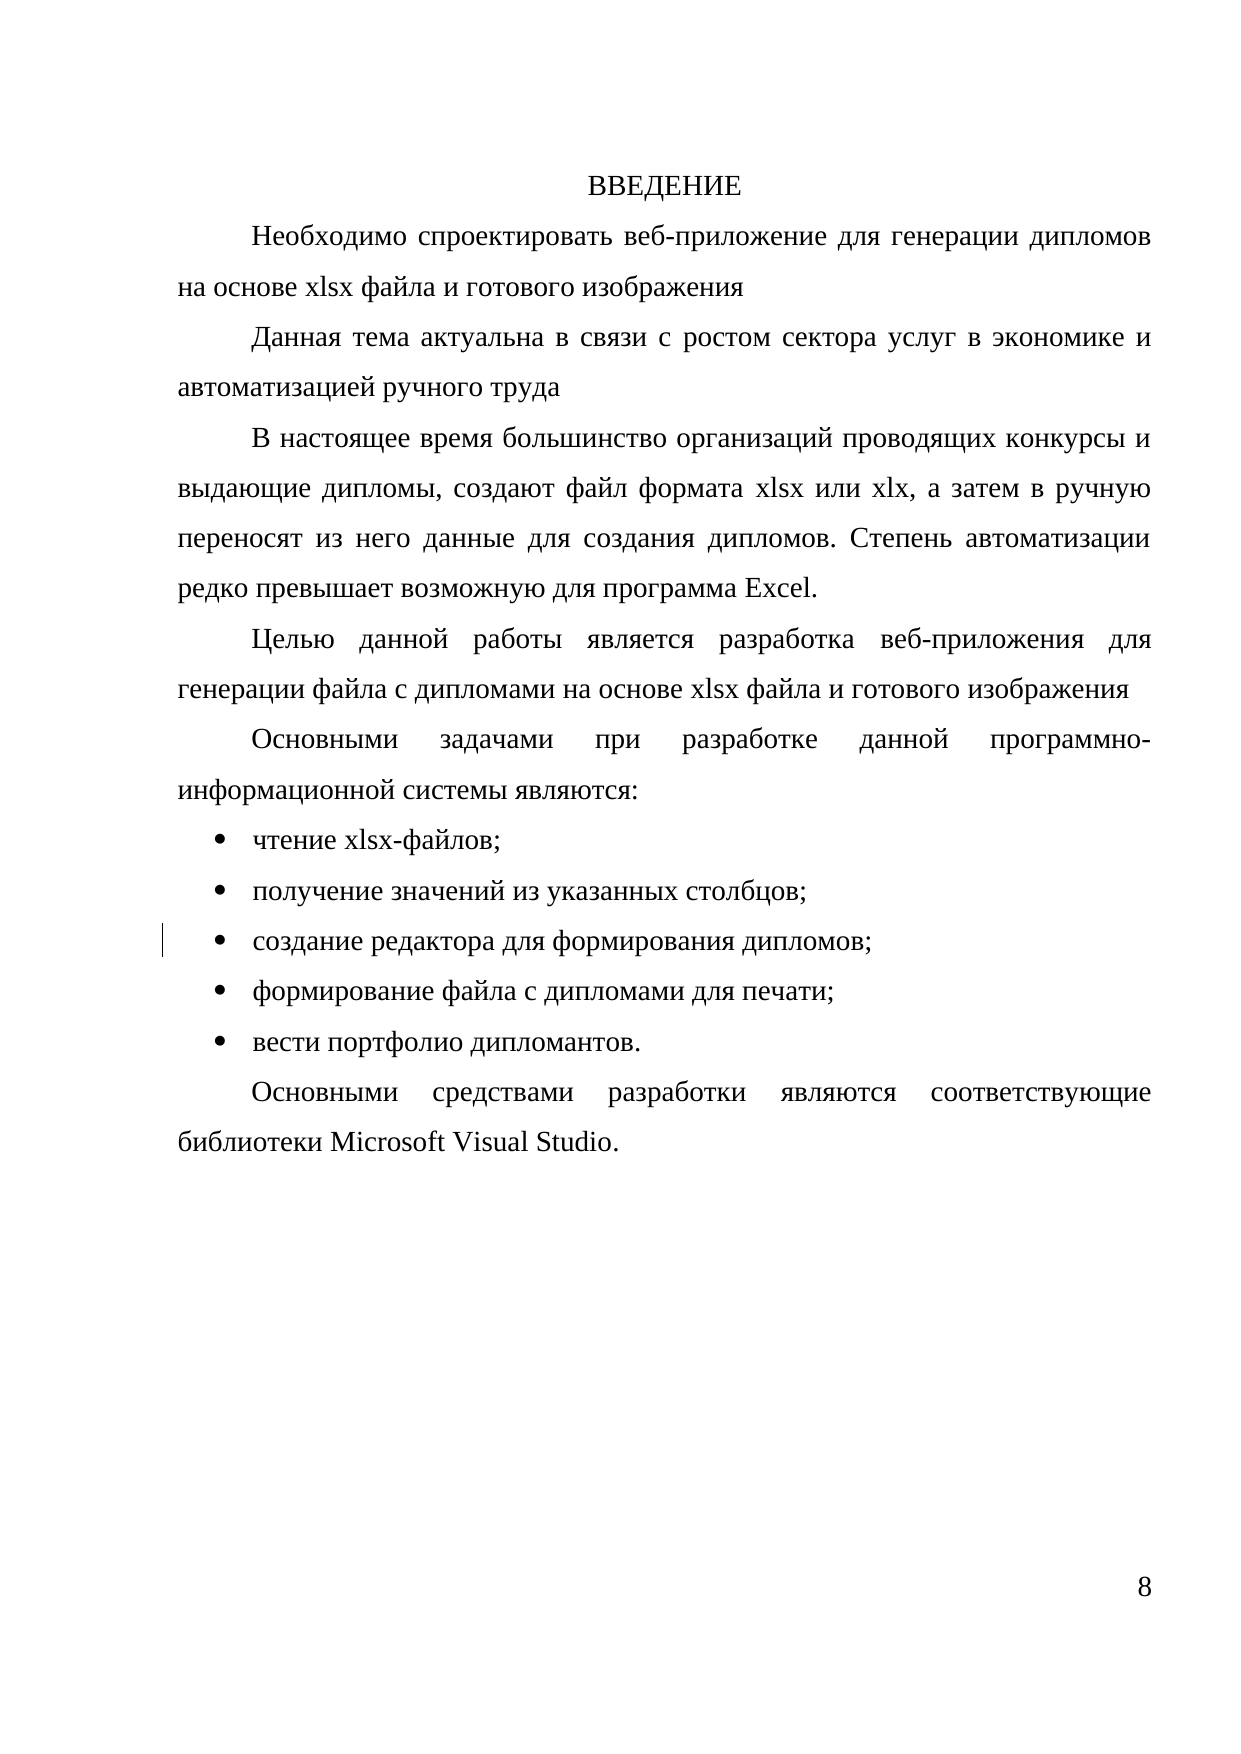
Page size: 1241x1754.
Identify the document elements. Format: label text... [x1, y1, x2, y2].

text Данная тема актуальна в связи с ростом сектора услуг в экономике и автоматизацией ручного труда [177, 319, 1152, 403]
list вести портфолио дипломантов. [215, 1024, 1152, 1057]
text Основными средствами разработки являются соответствующие библиотеки Microsoft Visual Studio. [177, 1074, 1152, 1158]
list формирование файла с дипломами для печати; [215, 973, 1152, 1007]
text Основными задачами при разработке данной программно-информационной системы являются: [177, 722, 1152, 805]
list создание редактора для формирования дипломов; [215, 923, 1152, 957]
list получение значений из указанных столбцов; [215, 873, 1152, 906]
text Целью данной работы является разработка веб-приложения для генерации файла с дипломами на основе xlsx файла и готового изображения [177, 621, 1152, 705]
subtitle ВВЕДЕНИЕ [177, 168, 1152, 202]
list чтение xlsx-файлов; [215, 822, 1152, 856]
text Необходимо спроектировать веб-приложение для генерации дипломов на основе xlsx файла и готового изображения [177, 218, 1152, 302]
text В настоящее время большинство организаций проводящих конкурсы и выдающие дипломы, создают файл формата xlsx или xlx, а затем в ручную переносят из него данные для создания дипломов. Степень автоматизации редко превышает возможную для программа Excel. [177, 420, 1152, 604]
